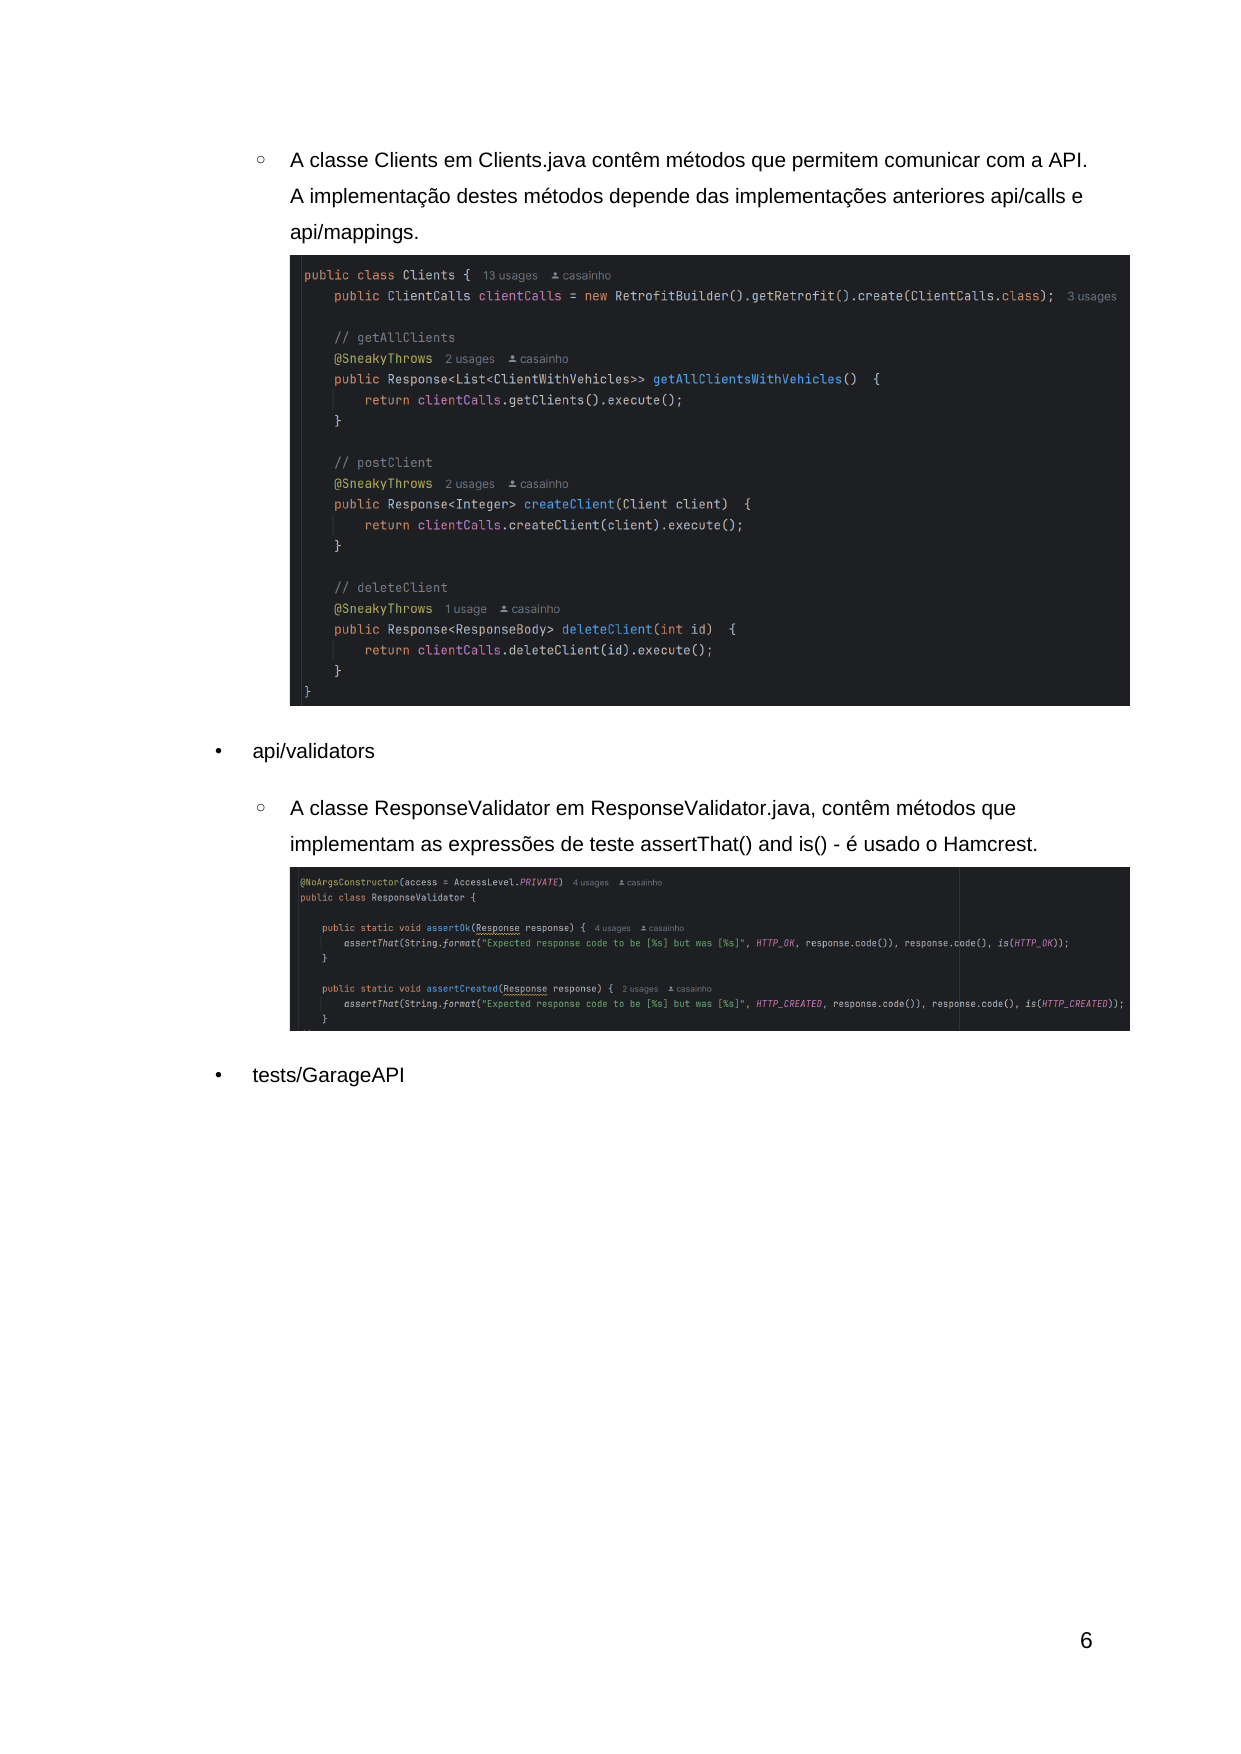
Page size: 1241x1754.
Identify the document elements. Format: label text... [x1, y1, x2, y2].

list tests/GarageAPI [215, 1063, 1092, 1087]
list A classe Clients em Clients.java contêm métodos que permitem comunicar com a API. A implementação destes métodos depende das implementações anteriores api/calls e api/mappings. [252, 148, 1092, 706]
list A classe ResponseValidator em ResponseValidator.java, contêm métodos que implementam as expressões de teste assertThat() and is() - é usado o Hamcrest. [252, 796, 1092, 1030]
picture [289, 867, 1130, 1031]
list api/validators [215, 739, 1092, 763]
picture [289, 255, 1130, 706]
